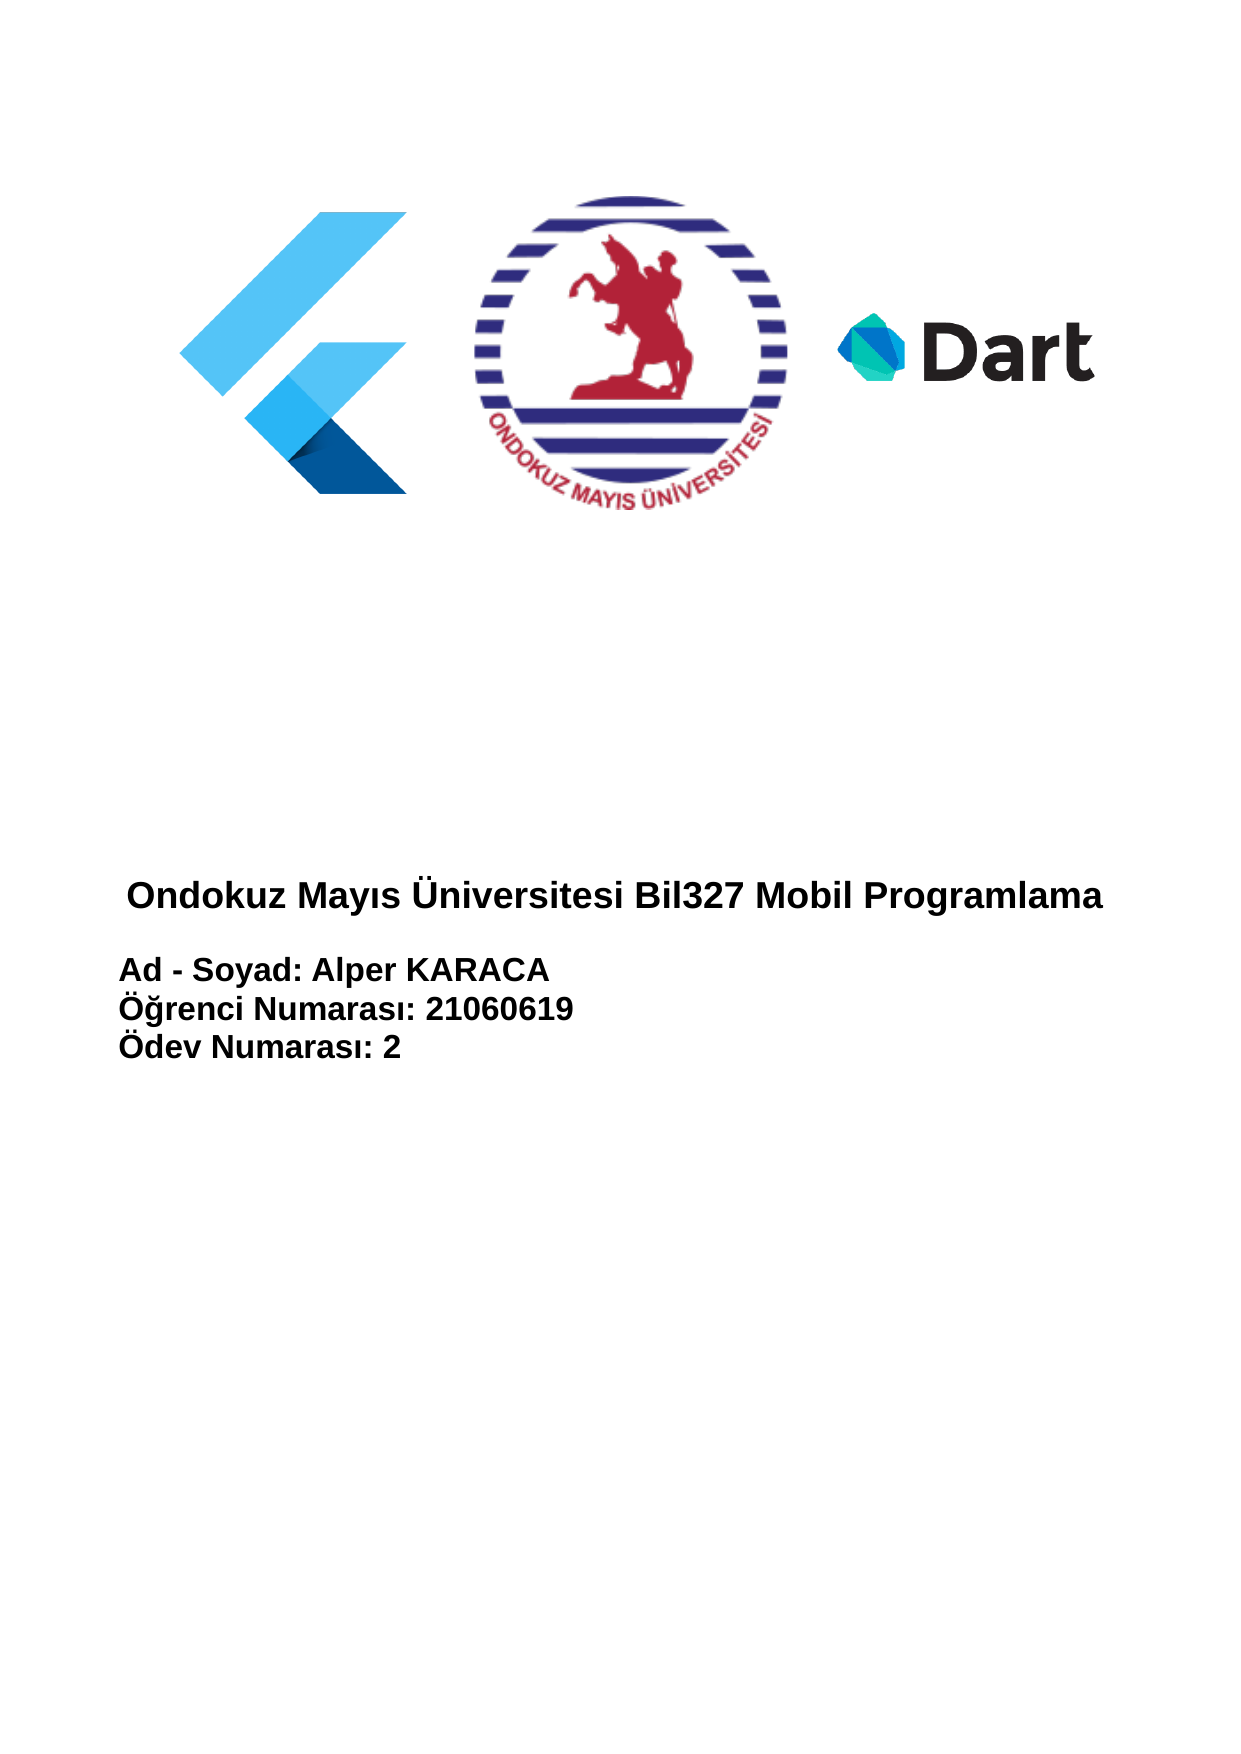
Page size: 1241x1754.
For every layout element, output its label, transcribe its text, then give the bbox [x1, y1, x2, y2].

subtitle Ondokuz Mayıs Üniversitesi Bil327 Mobil Programlama [118, 874, 1122, 917]
subtitle Ad - Soyad: Alper KARACA Öğrenci Numarası: 21060619 Ödev Numarası: 2 [118, 950, 1122, 1066]
picture [474, 196, 788, 510]
picture [139, 196, 453, 510]
picture [812, 199, 1120, 507]
